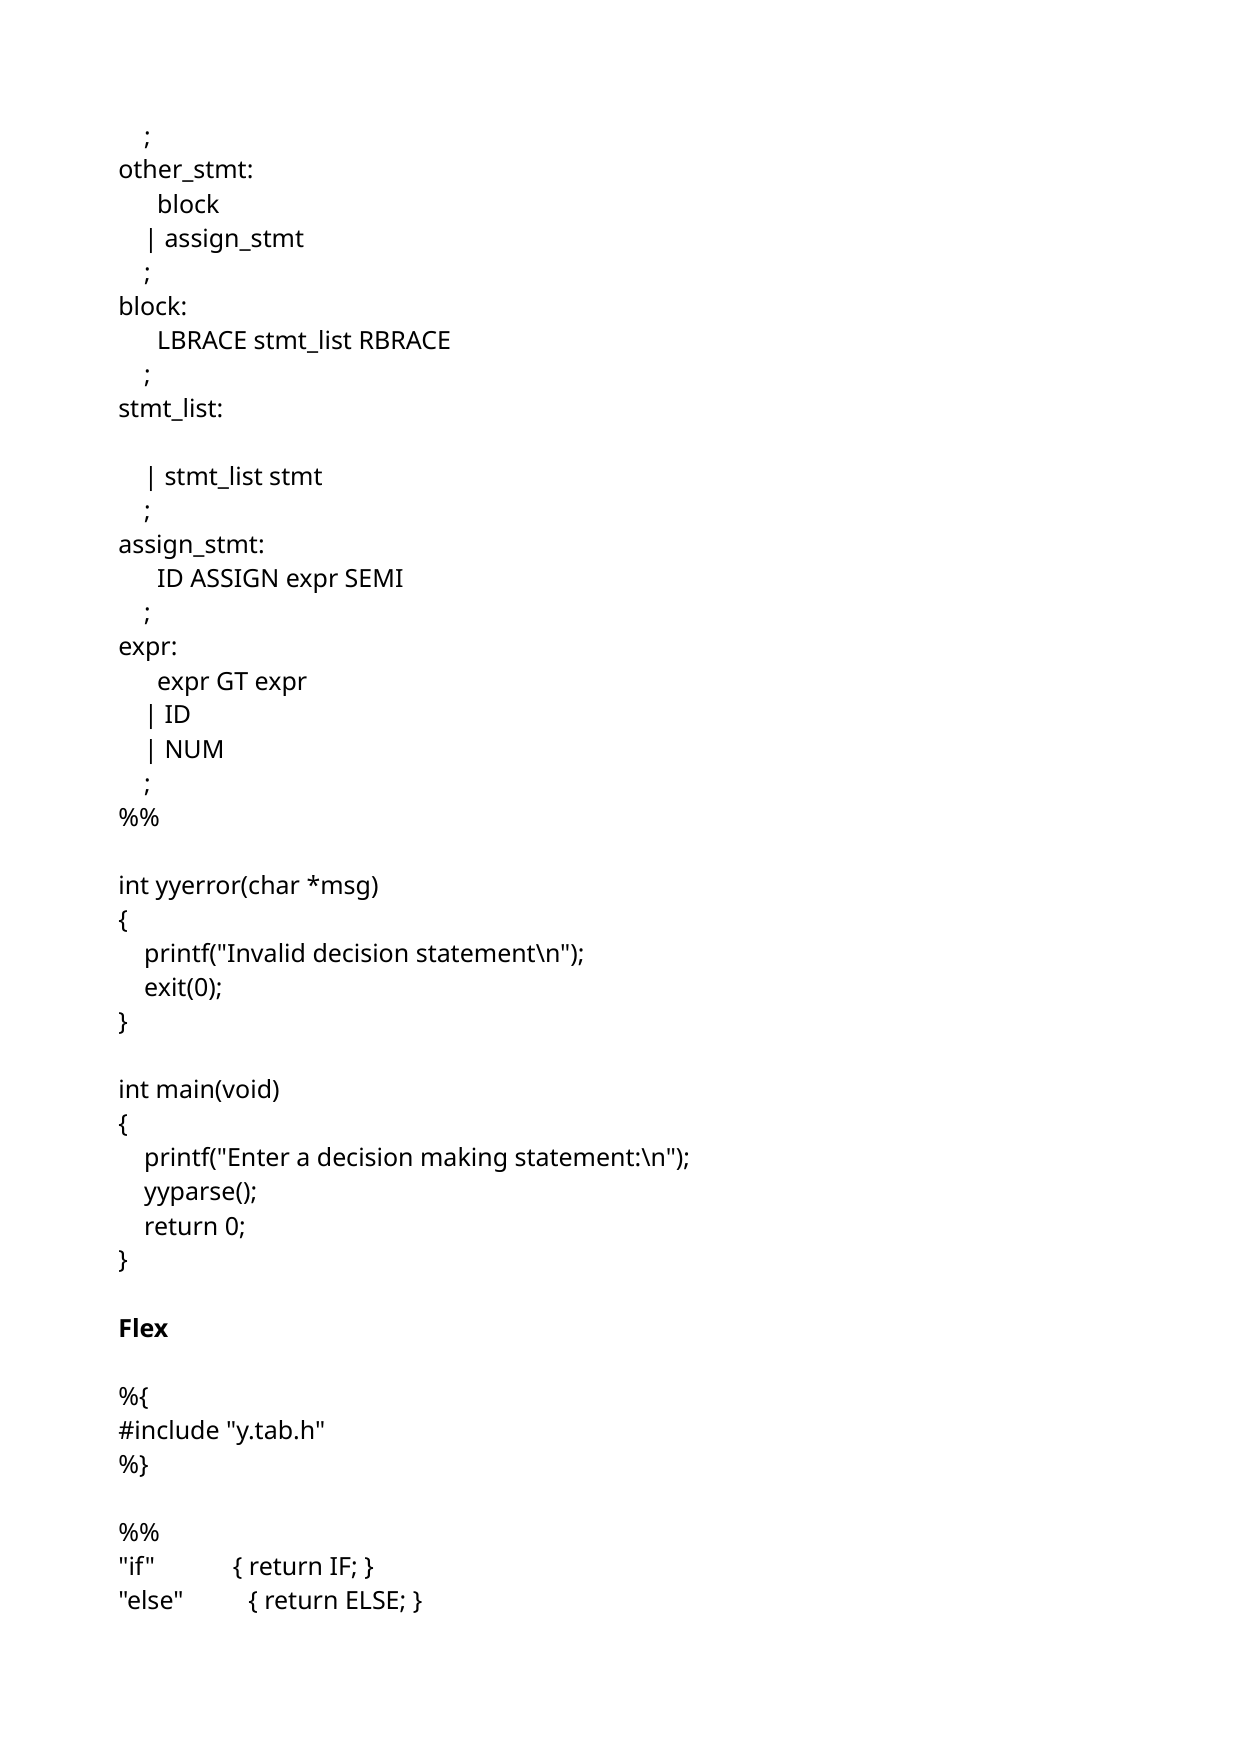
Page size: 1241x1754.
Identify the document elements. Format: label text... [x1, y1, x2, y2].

text LBRACE stmt_list RBRACE [118, 322, 1122, 357]
text { [118, 902, 1122, 936]
text ID ASSIGN expr SEMI [118, 561, 1122, 595]
text #include "y.tab.h" [118, 1412, 1122, 1447]
text ; [118, 118, 1122, 152]
text printf("Invalid decision statement\n"); [118, 936, 1122, 970]
text ; [118, 595, 1122, 629]
text yyparse(); [118, 1174, 1122, 1208]
text "else" { return ELSE; } [118, 1583, 1122, 1617]
text Flex [118, 1310, 1122, 1344]
text "if" { return IF; } [118, 1549, 1122, 1583]
text | ID [118, 697, 1122, 731]
text { [118, 1106, 1122, 1140]
text int yyerror(char *msg) [118, 867, 1122, 902]
text | NUM [118, 731, 1122, 765]
text ; [118, 357, 1122, 391]
text int main(void) [118, 1072, 1122, 1106]
text stmt_list: [118, 391, 1122, 425]
text %{ [118, 1378, 1122, 1412]
text assign_stmt: [118, 527, 1122, 561]
text | assign_stmt [118, 220, 1122, 254]
text printf("Enter a decision making statement:\n"); [118, 1140, 1122, 1174]
text | stmt_list stmt [118, 459, 1122, 493]
text other_stmt: [118, 152, 1122, 186]
text expr: [118, 629, 1122, 663]
text %% [118, 1515, 1122, 1549]
text ; [118, 254, 1122, 288]
text block [118, 186, 1122, 220]
text return 0; [118, 1208, 1122, 1242]
text ; [118, 493, 1122, 527]
text %} [118, 1447, 1122, 1481]
text exit(0); [118, 970, 1122, 1004]
text } [118, 1242, 1122, 1276]
text ; [118, 765, 1122, 799]
text } [118, 1004, 1122, 1038]
text expr GT expr [118, 663, 1122, 697]
text %% [118, 799, 1122, 833]
text block: [118, 288, 1122, 322]
